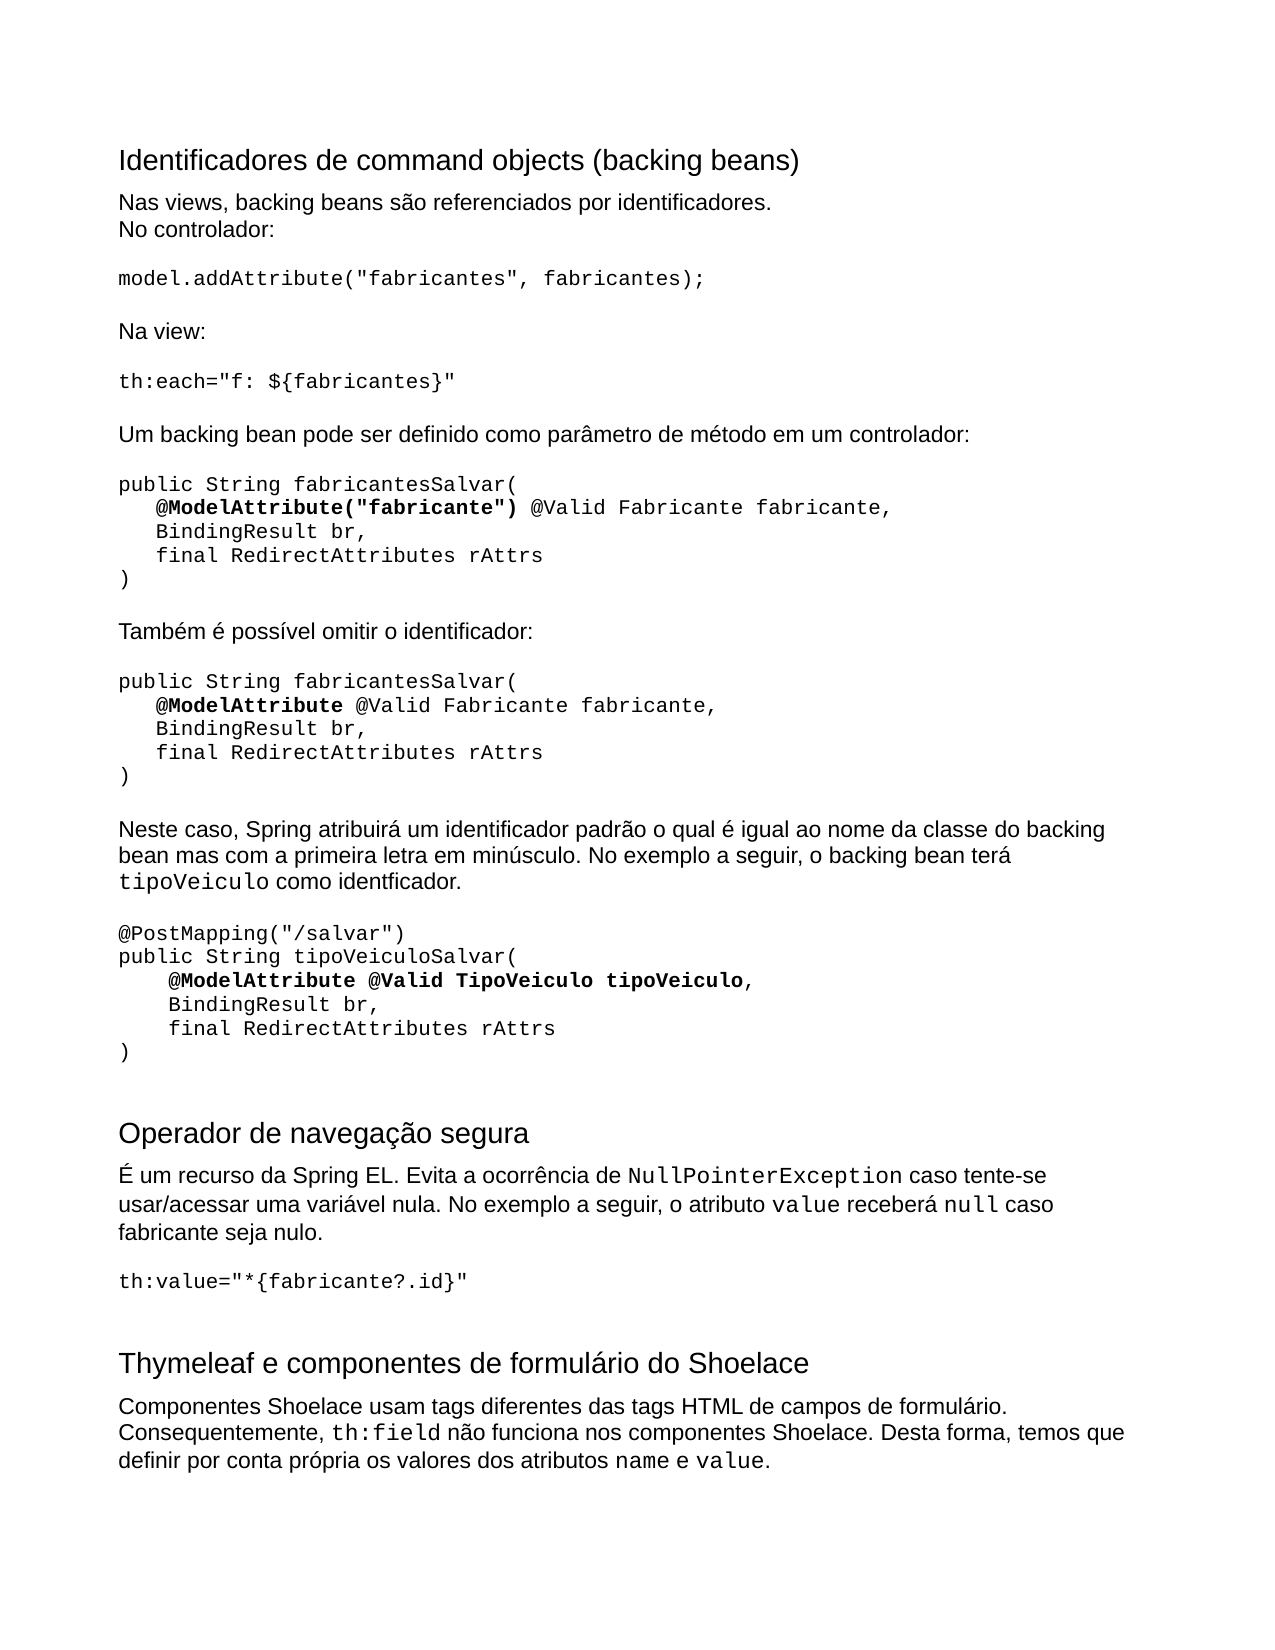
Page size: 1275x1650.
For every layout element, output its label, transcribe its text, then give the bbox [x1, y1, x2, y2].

text É um recurso da Spring EL. Evita a ocorrência de NullPointerException caso tente-se usar/acessar uma variável nula. No exemplo a seguir, o atributo value receberá null caso fabricante seja nulo. [118, 1162, 1157, 1245]
text BindingResult br, [118, 718, 1157, 742]
text ) [118, 568, 1157, 592]
text th:value="*{fabricante?.id}" [118, 1272, 1157, 1295]
text public String fabricantesSalvar( [118, 474, 1157, 497]
subtitle Thymeleaf e componentes de formulário do Shoelace [118, 1347, 1157, 1380]
text ) [118, 766, 1157, 789]
text th:each="f: ${fabricantes}" [118, 371, 1157, 394]
text No controlador: [118, 216, 1157, 242]
text Componentes Shoelace usam tags diferentes das tags HTML de campos de formulário. Consequentemente, th:field não funciona nos componentes Shoelace. Desta forma, temos que definir por conta própria os valores dos atributos name e value. [118, 1393, 1157, 1476]
text model.addAttribute("fabricantes", fabricantes); [118, 268, 1157, 292]
text BindingResult br, [118, 994, 1157, 1017]
text @ModelAttribute @Valid TipoVeiculo tipoVeiculo, [118, 970, 1157, 994]
text Na view: [118, 318, 1157, 344]
text Nas views, backing beans são referenciados por identificadores. [118, 189, 1157, 216]
text @PostMapping("/salvar") [118, 923, 1157, 947]
text BindingResult br, [118, 521, 1157, 544]
text Neste caso, Spring atribuirá um identificador padrão o qual é igual ao nome da classe do backing bean mas com a primeira letra em minúsculo. No exemplo a seguir, o backing bean terá tipoVeiculo como identficador. [118, 816, 1157, 897]
text Também é possível omitir o identificador: [118, 618, 1157, 644]
text @ModelAttribute @Valid Fabricante fabricante, [118, 694, 1157, 718]
text public String fabricantesSalvar( [118, 671, 1157, 694]
subtitle Identificadores de command objects (backing beans) [118, 143, 1157, 177]
text public String tipoVeiculoSalvar( [118, 947, 1157, 970]
text Um backing bean pode ser definido como parâmetro de método em um controlador: [118, 421, 1157, 447]
subtitle Operador de navegação segura [118, 1116, 1157, 1150]
text final RedirectAttributes rAttrs [118, 742, 1157, 766]
text ) [118, 1041, 1157, 1065]
text @ModelAttribute("fabricante") @Valid Fabricante fabricante, [118, 497, 1157, 521]
text final RedirectAttributes rAttrs [118, 1017, 1157, 1041]
text final RedirectAttributes rAttrs [118, 544, 1157, 568]
